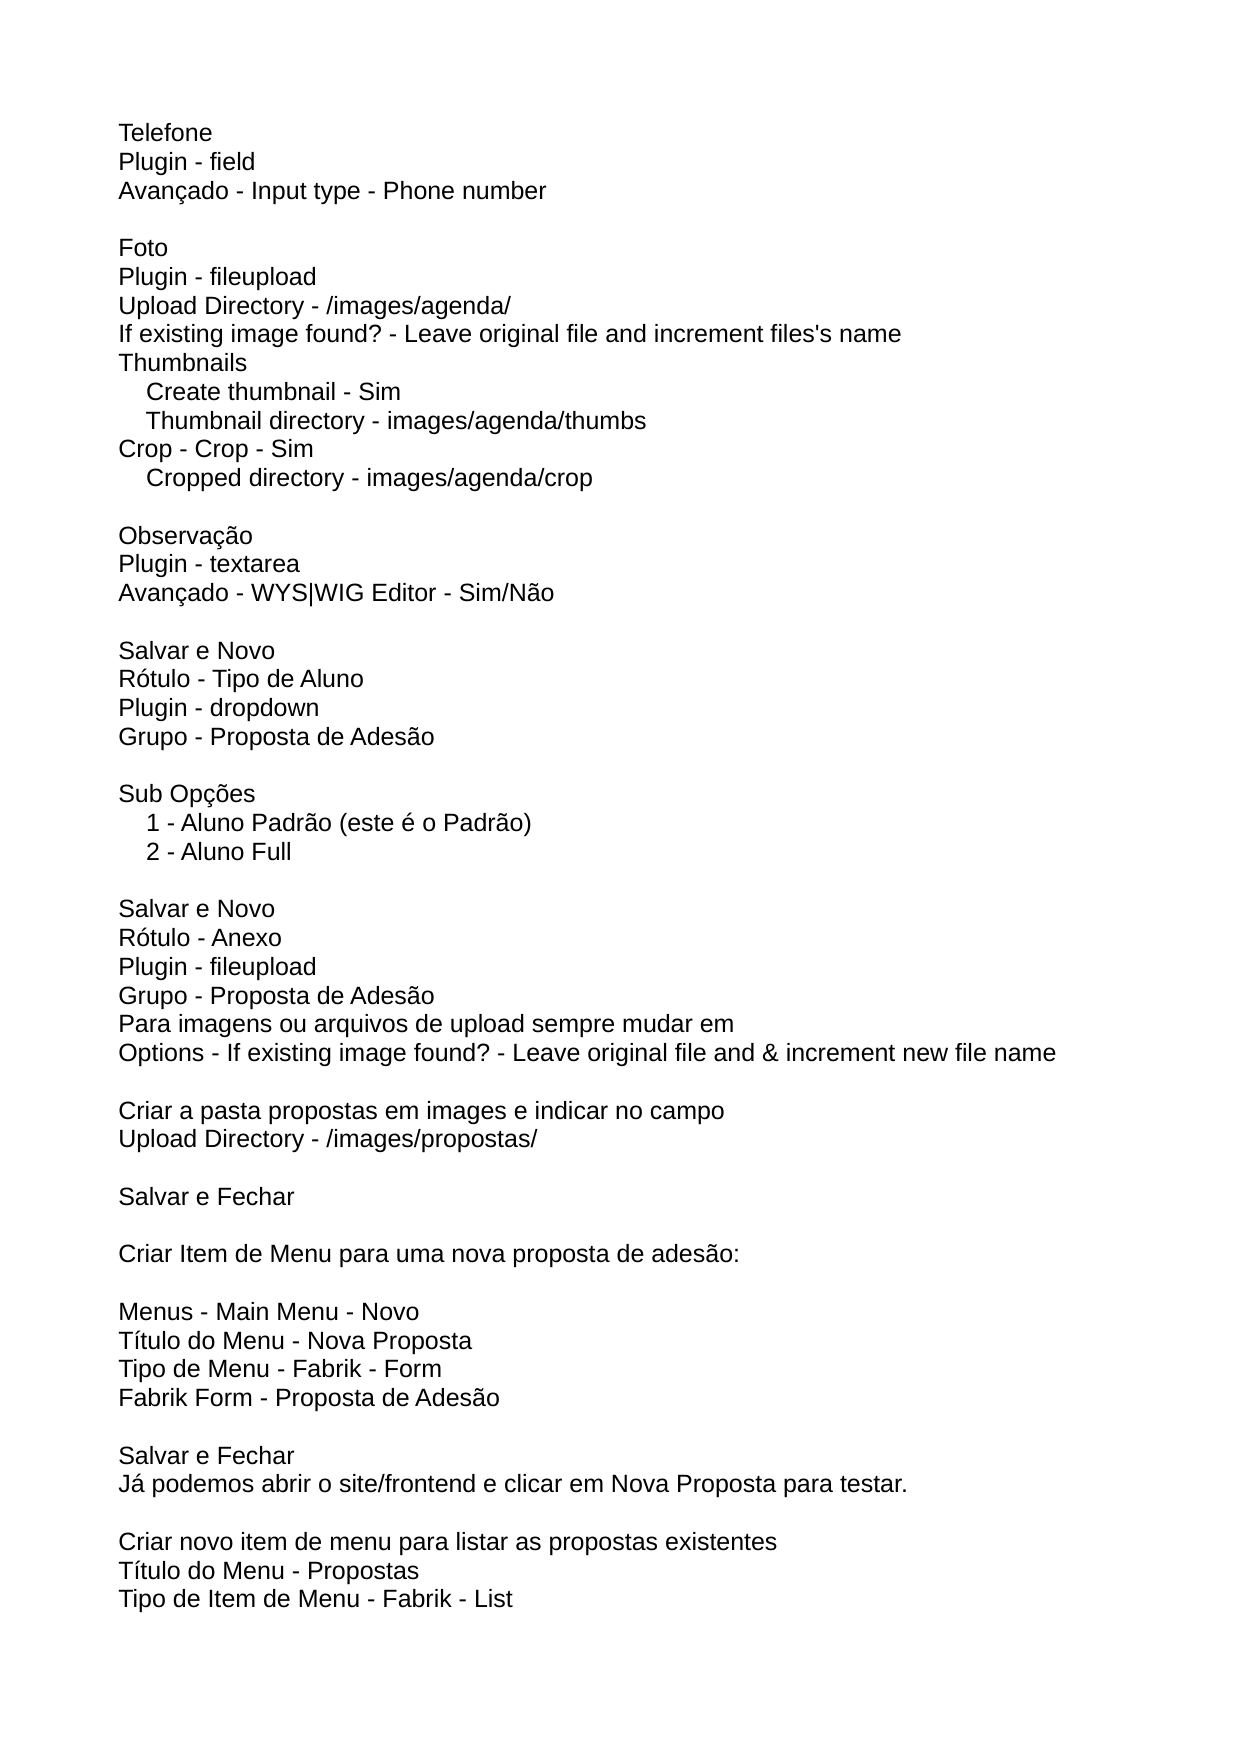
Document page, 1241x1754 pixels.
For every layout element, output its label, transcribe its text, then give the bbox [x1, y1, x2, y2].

text Salvar e Novo [118, 636, 1122, 664]
text Observação [118, 521, 1122, 549]
text Salvar e Fechar [118, 1182, 1122, 1211]
text 2 - Aluno Full [118, 837, 1122, 866]
text Tipo de Item de Menu - Fabrik - List [118, 1584, 1122, 1613]
text Options - If existing image found? - Leave original file and & increment new file name [118, 1038, 1122, 1067]
text Plugin - fileupload [118, 952, 1122, 981]
text Avançado - WYS|WIG Editor - Sim/Não [118, 578, 1122, 607]
text Menus - Main Menu - Novo [118, 1297, 1122, 1326]
text Plugin - field [118, 147, 1122, 176]
text Rótulo - Tipo de Aluno [118, 664, 1122, 693]
text Fabrik Form - Proposta de Adesão [118, 1383, 1122, 1412]
text Cropped directory - images/agenda/crop [118, 463, 1122, 492]
text Rótulo - Anexo [118, 923, 1122, 952]
text Plugin - dropdown [118, 693, 1122, 722]
text Create thumbnail - Sim [118, 377, 1122, 406]
text Título do Menu - Nova Proposta [118, 1326, 1122, 1354]
text Salvar e Novo [118, 894, 1122, 923]
text 1 - Aluno Padrão (este é o Padrão) [118, 808, 1122, 837]
text Tipo de Menu - Fabrik - Form [118, 1354, 1122, 1383]
text Telefone [118, 118, 1122, 147]
text Avançado - Input type - Phone number [118, 176, 1122, 204]
text Upload Directory - /images/propostas/ [118, 1124, 1122, 1153]
text Crop - Crop - Sim [118, 434, 1122, 463]
text Grupo - Proposta de Adesão [118, 981, 1122, 1009]
text Plugin - fileupload [118, 262, 1122, 291]
text Já podemos abrir o site/frontend e clicar em Nova Proposta para testar. [118, 1469, 1122, 1498]
text Plugin - textarea [118, 549, 1122, 578]
text Upload Directory - /images/agenda/ [118, 291, 1122, 319]
text Para imagens ou arquivos de upload sempre mudar em [118, 1009, 1122, 1038]
text Criar novo item de menu para listar as propostas existentes [118, 1527, 1122, 1556]
text Salvar e Fechar [118, 1441, 1122, 1469]
text Thumbnail directory - images/agenda/thumbs [118, 406, 1122, 434]
text Thumbnails [118, 348, 1122, 377]
text Título do Menu - Propostas [118, 1556, 1122, 1584]
text Sub Opções [118, 779, 1122, 808]
text Criar a pasta propostas em images e indicar no campo [118, 1096, 1122, 1124]
text Foto [118, 233, 1122, 262]
text If existing image found? - Leave original file and increment files's name [118, 319, 1122, 348]
text Criar Item de Menu para uma nova proposta de adesão: [118, 1239, 1122, 1268]
text Grupo - Proposta de Adesão [118, 722, 1122, 751]
